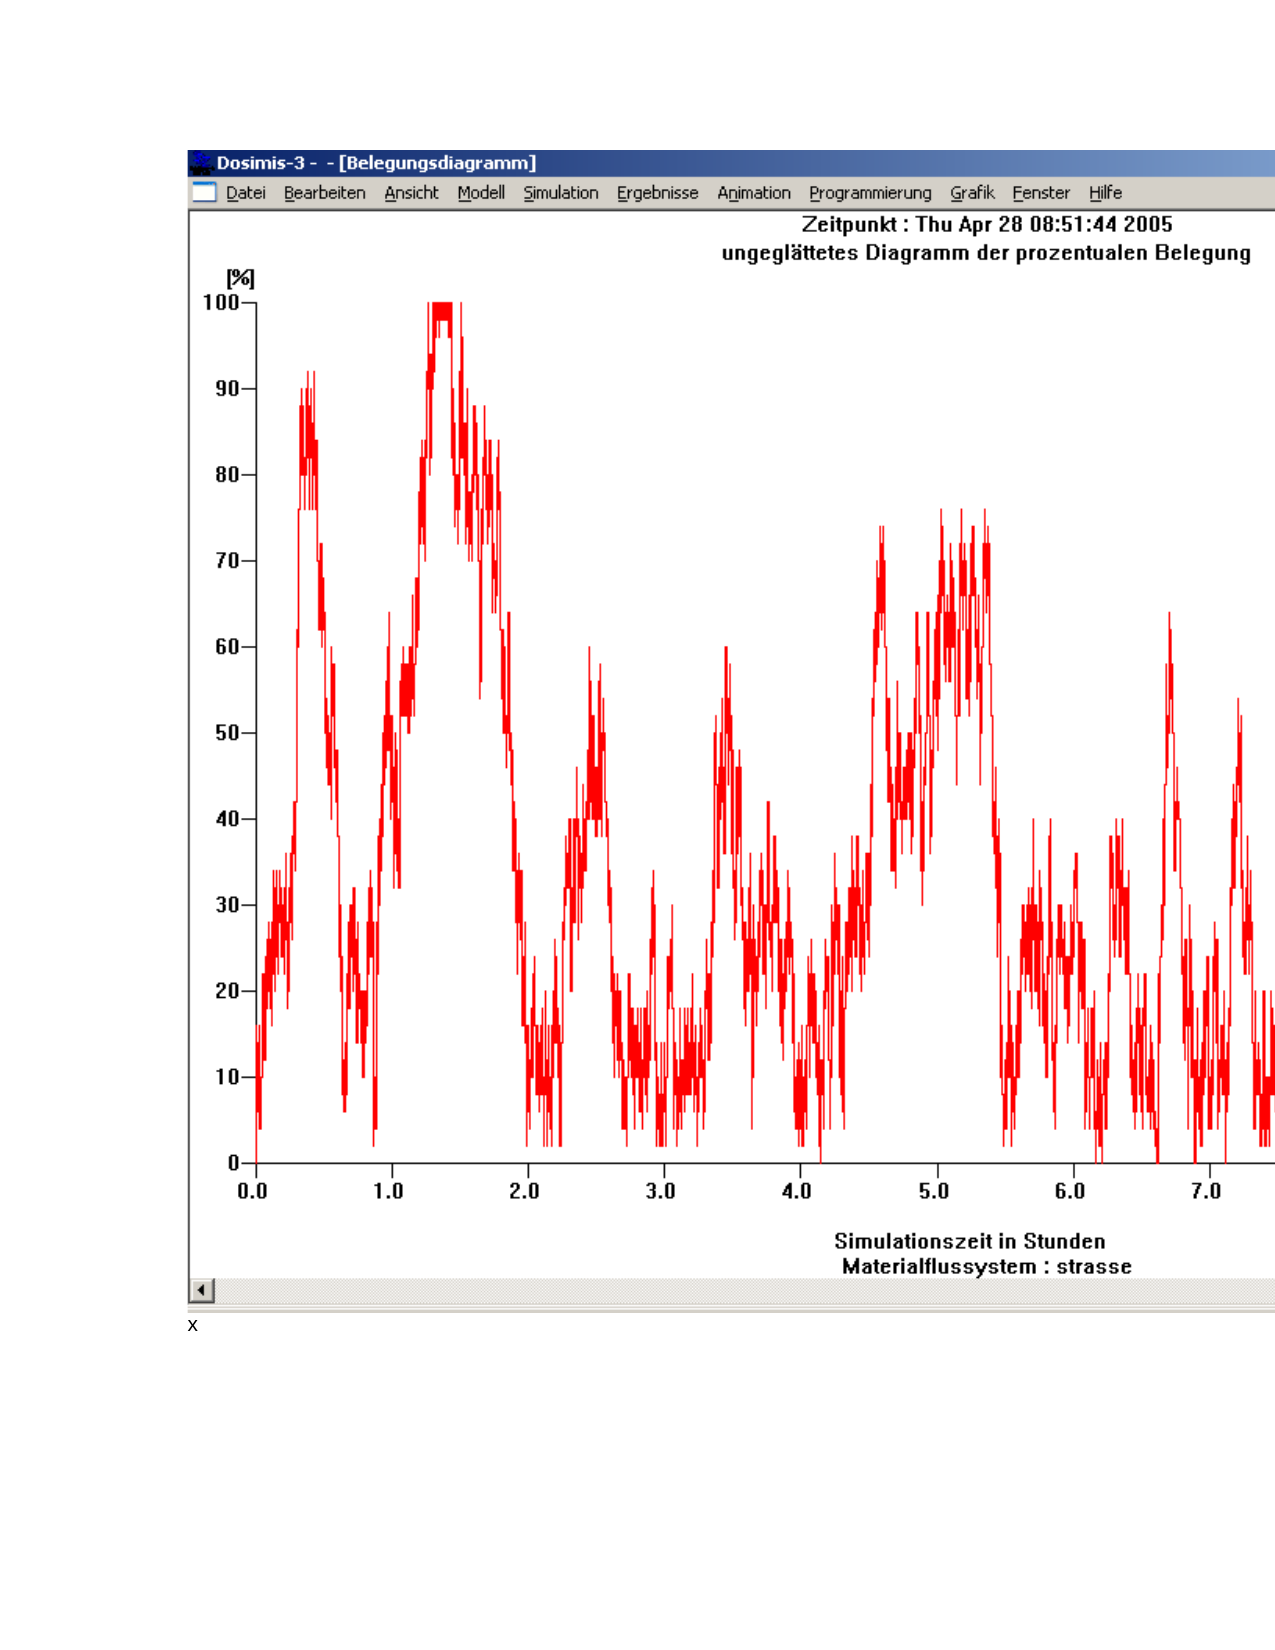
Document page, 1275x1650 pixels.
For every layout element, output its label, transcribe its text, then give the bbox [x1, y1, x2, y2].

text x [187, 1313, 1087, 1336]
